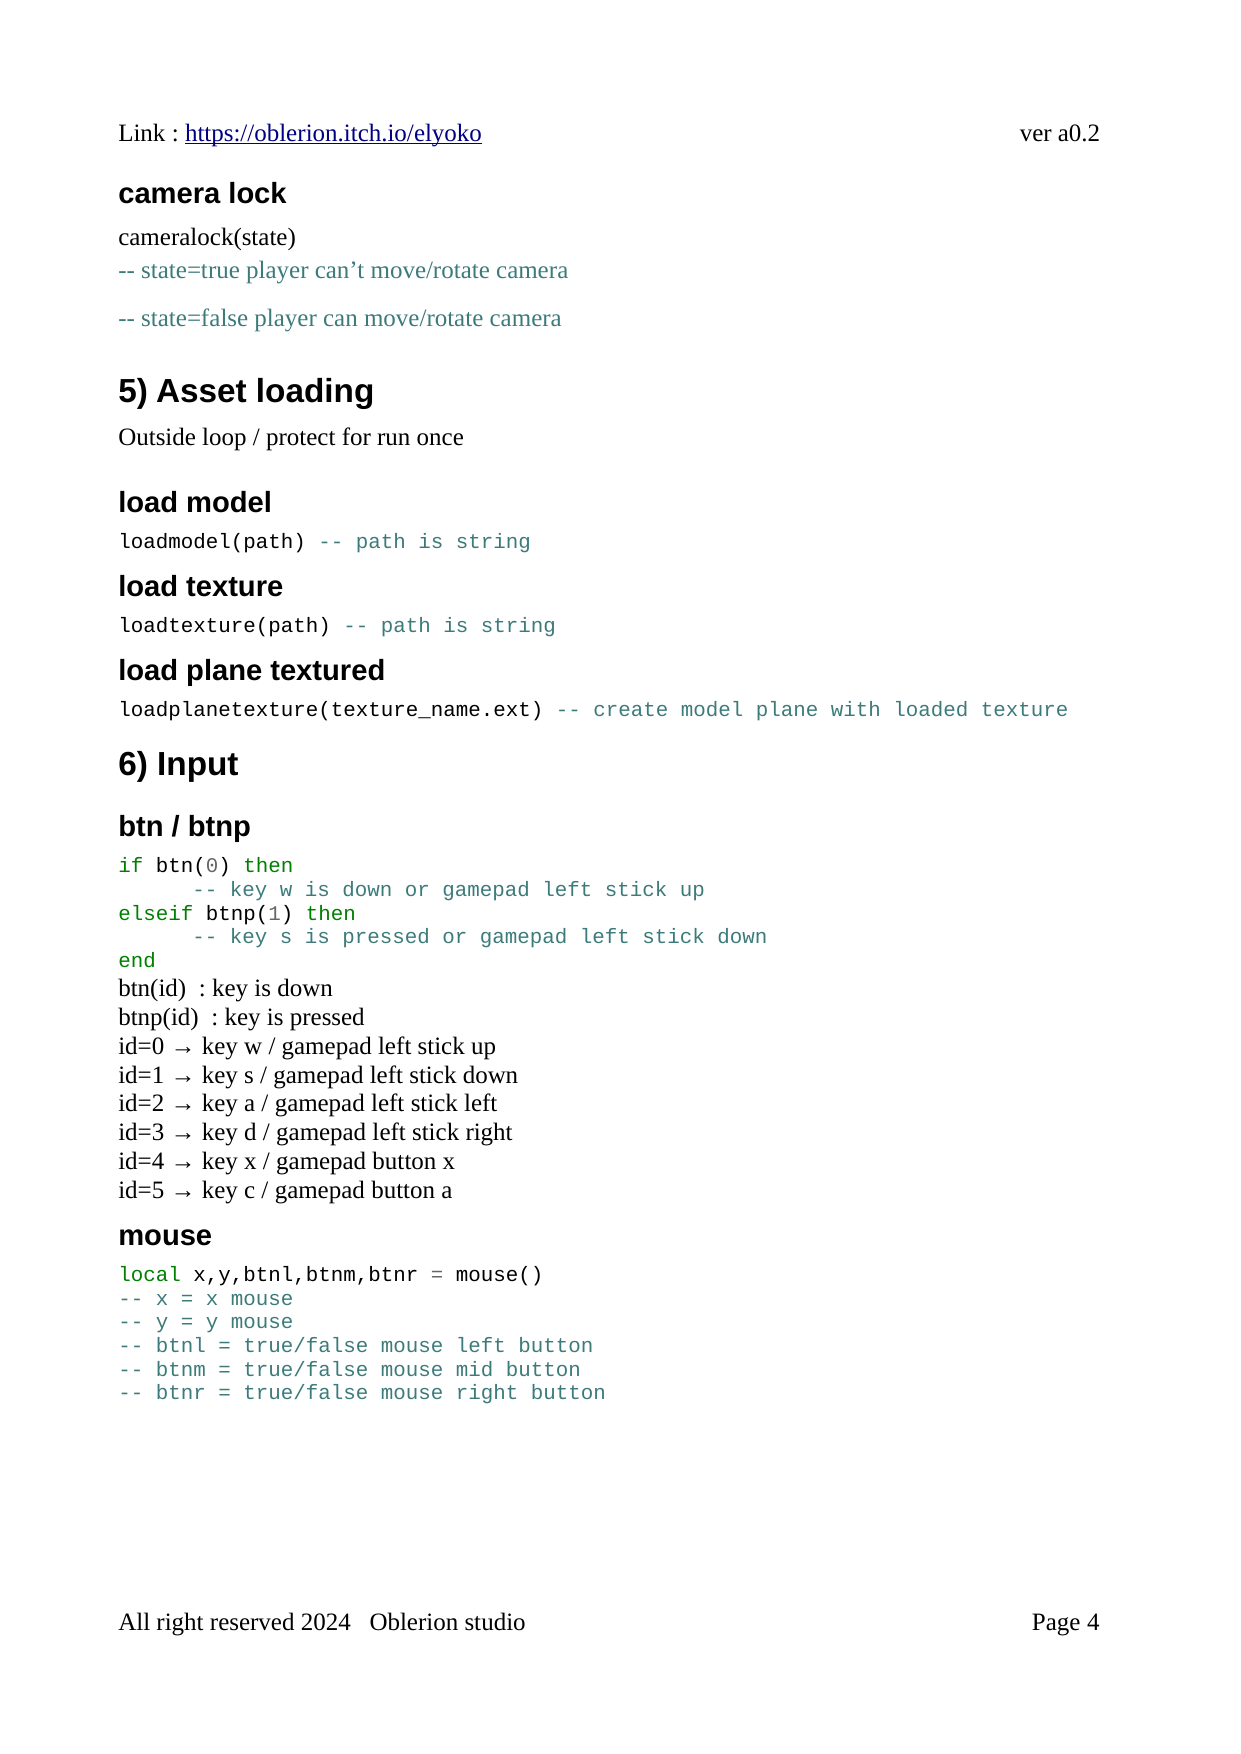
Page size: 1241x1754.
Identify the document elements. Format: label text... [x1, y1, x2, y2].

subtitle load plane textured [118, 653, 1122, 687]
subtitle camera lock [118, 176, 1122, 210]
text btnp(id) : key is pressed [118, 1002, 1122, 1031]
text if btn(0) then [118, 855, 1122, 879]
subtitle 5) Asset loading [118, 371, 1122, 410]
subtitle load texture [118, 569, 1122, 602]
text id=1 → key s / gamepad left stick down [118, 1060, 1122, 1088]
subtitle load model [118, 484, 1122, 518]
text loadmodel(path) -- path is string [118, 531, 1122, 554]
subtitle btn / btnp [118, 809, 1122, 843]
text -- key w is down or gamepad left stick up [118, 879, 1122, 902]
text -- y = y mouse [118, 1311, 1122, 1335]
text Outside loop / protect for run once [118, 422, 1122, 451]
subtitle 6) Input [118, 744, 1122, 782]
text -- state=false player can move/rotate camera [118, 303, 1122, 332]
text id=4 → key x / gamepad button x [118, 1146, 1122, 1175]
text id=5 → key c / gamepad button a [118, 1175, 1122, 1203]
text loadtexture(path) -- path is string [118, 615, 1122, 638]
text id=2 → key a / gamepad left stick left [118, 1088, 1122, 1117]
text -- btnl = true/false mouse left button [118, 1335, 1122, 1359]
text -- key s is pressed or gamepad left stick down [118, 926, 1122, 950]
text -- btnr = true/false mouse right button [118, 1382, 1122, 1406]
text -- x = x mouse [118, 1288, 1122, 1311]
text local x,y,btnl,btnm,btnr = mouse() [118, 1264, 1122, 1288]
text btn(id) : key is down [118, 973, 1122, 1002]
text end [118, 950, 1122, 973]
text -- btnm = true/false mouse mid button [118, 1359, 1122, 1382]
text id=0 → key w / gamepad left stick up [118, 1031, 1122, 1060]
text cameralock(state) -- state=true player can’t move/rotate camera [118, 222, 1122, 284]
subtitle mouse [118, 1218, 1122, 1252]
text loadplanetexture(texture_name.ext) -- create model plane with loaded texture [118, 699, 1122, 723]
text elseif btnp(1) then [118, 902, 1122, 926]
text id=3 → key d / gamepad left stick right [118, 1117, 1122, 1146]
